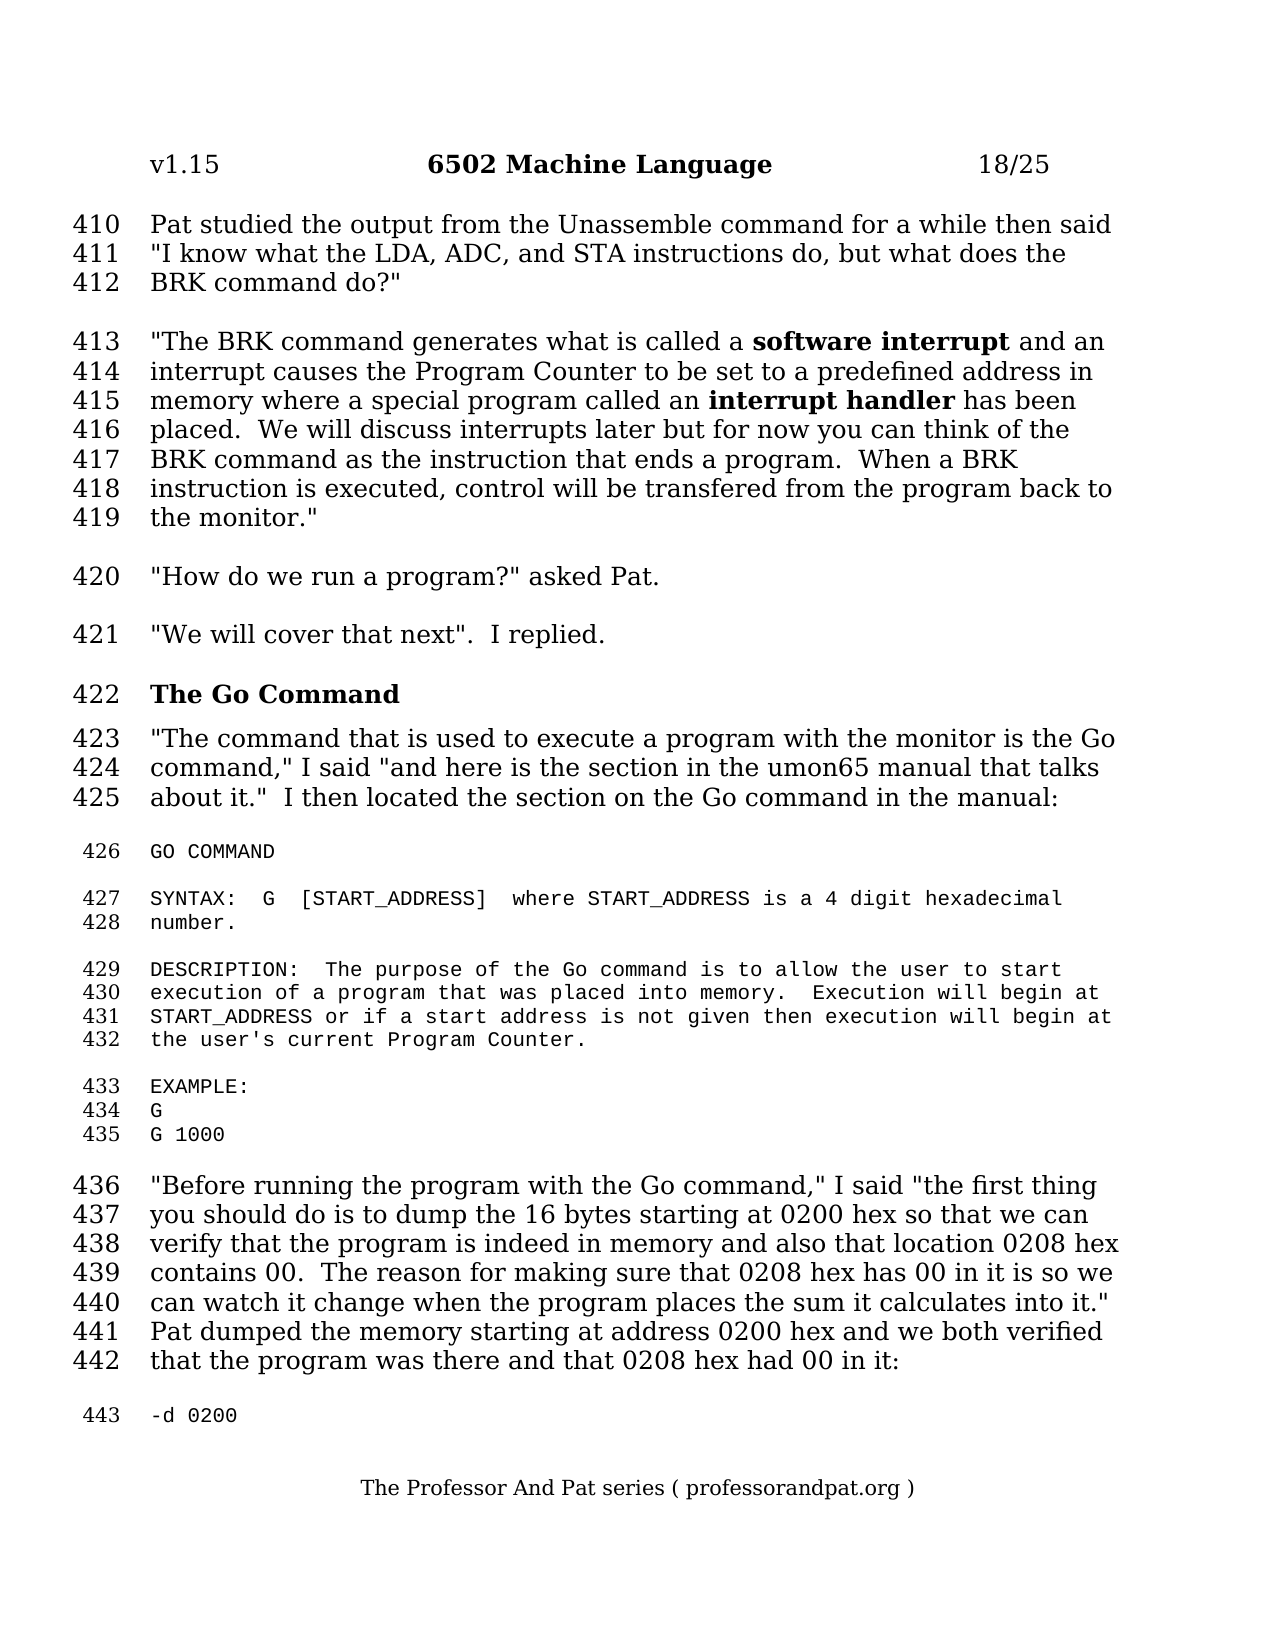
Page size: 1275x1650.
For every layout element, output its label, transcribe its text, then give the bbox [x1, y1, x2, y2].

text GO COMMAND [150, 841, 1125, 865]
text -d 0200 [150, 1405, 1125, 1428]
subtitle The Go Command [150, 680, 1125, 709]
text "How do we run a program?" asked Pat. [150, 562, 1125, 591]
text "The command that is used to execute a program with the monitor is the Go command," I said "and here is the section in the umon65 manual that talks about it." I then located the section on the Go command in the manual: [150, 724, 1125, 812]
text number. [150, 912, 1125, 935]
text SYNTAX: G [START_ADDRESS] where START_ADDRESS is a 4 digit hexadecimal [150, 888, 1125, 912]
text Pat studied the output from the Unassemble command for a while then said "I know what the LDA, ADC, and STA instructions do, but what does the BRK command do?" [150, 210, 1125, 298]
text EXAMPLE: [150, 1077, 1125, 1100]
text "Before running the program with the Go command," I said "the first thing you should do is to dump the 16 bytes starting at 0200 hex so that we can verify that the program is indeed in memory and also that location 0208 hex contains 00. The reason for making sure that 0208 hex has 00 in it is so we can watch it change when the program places the sum it calculates into it." Pat dumped the memory starting at address 0200 hex and we both verified that the program was there and that 0208 hex had 00 in it: [150, 1171, 1125, 1376]
text G [150, 1100, 1125, 1124]
text "We will cover that next". I replied. [150, 620, 1125, 650]
text G 1000 [150, 1124, 1125, 1147]
text "The BRK command generates what is called a software interrupt and an interrupt causes the Program Counter to be set to a predefined address in memory where a special program called an interrupt handler has been placed. We will discuss interrupts later but for now you can think of the BRK command as the instruction that ends a program. When a BRK instruction is executed, control will be transfered from the program back to the monitor." [150, 327, 1125, 533]
text DESCRIPTION: The purpose of the Go command is to allow the user to start execution of a program that was placed into memory. Execution will begin at START_ADDRESS or if a start address is not given then execution will begin at the user's current Program Counter. [150, 959, 1125, 1053]
